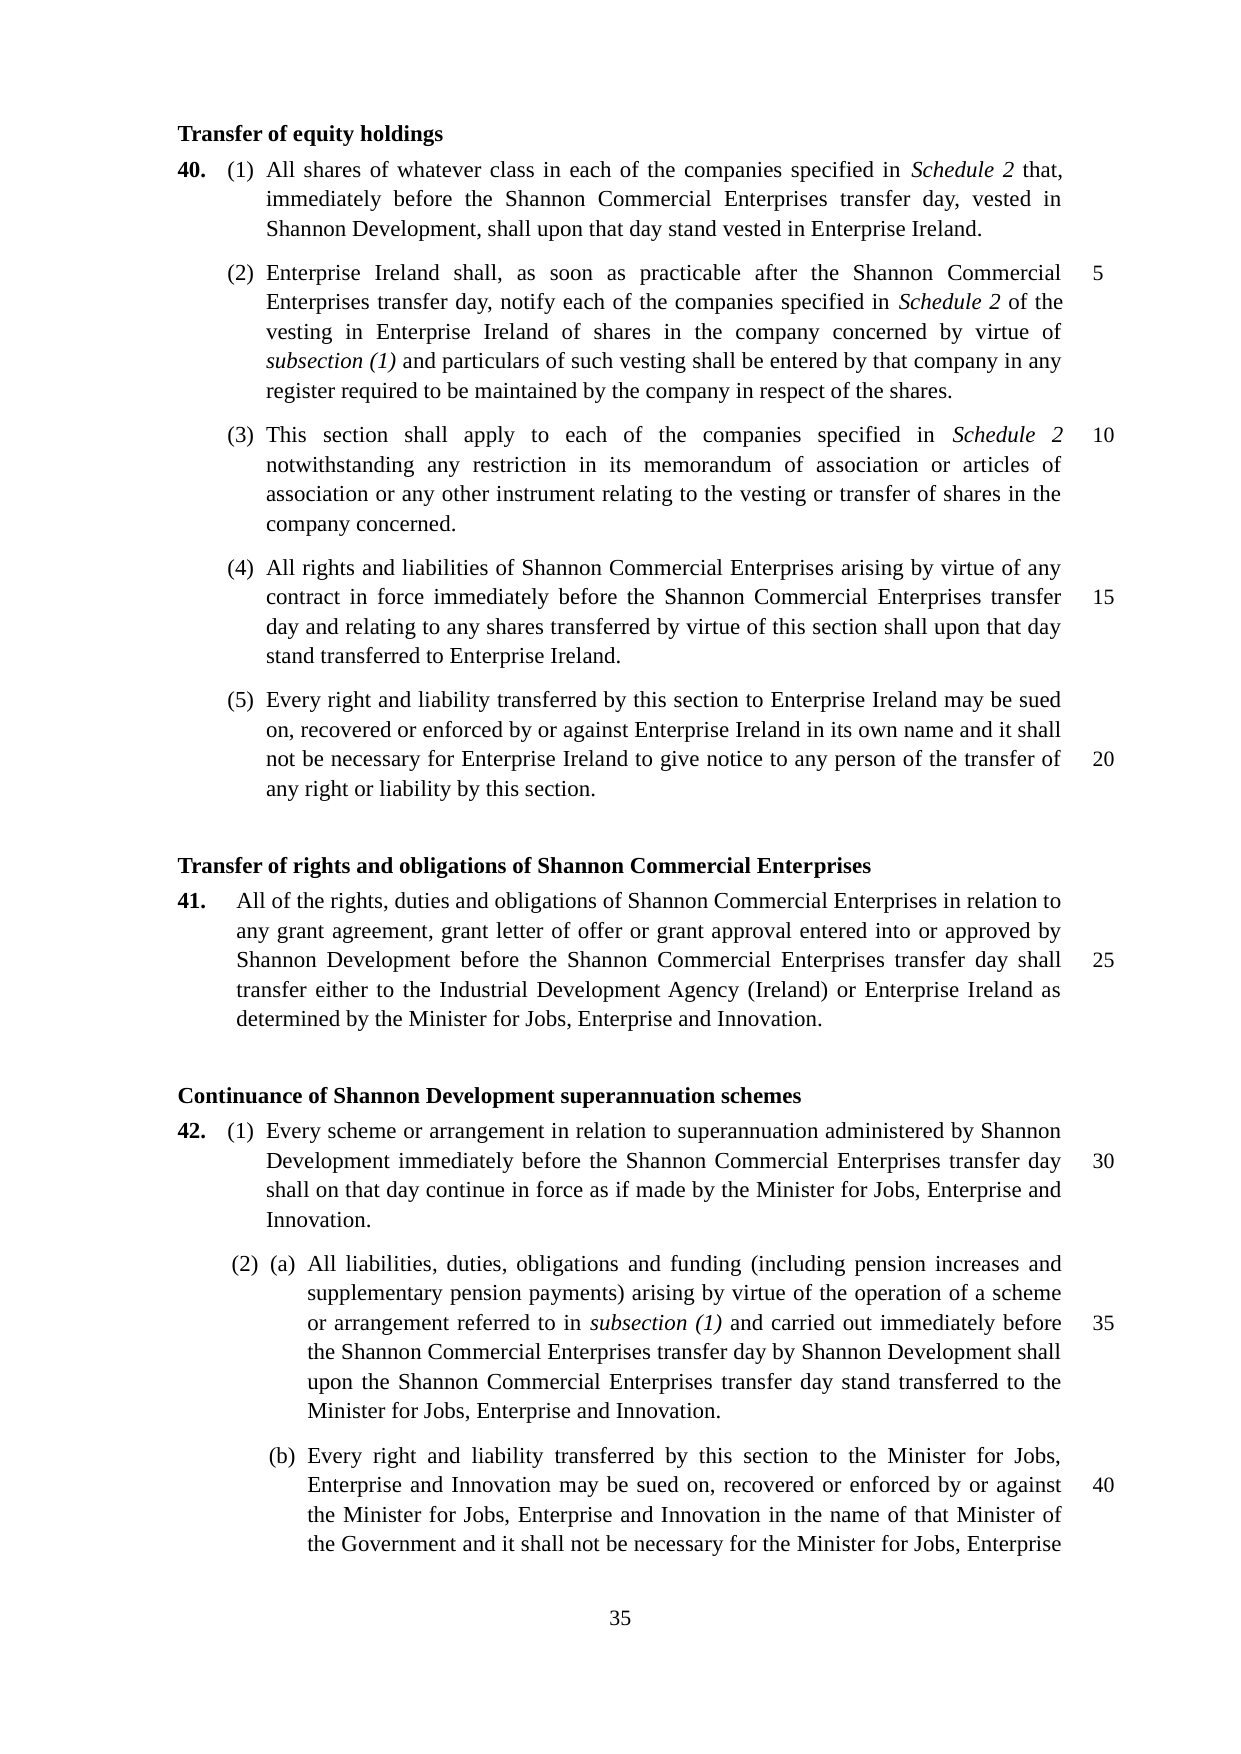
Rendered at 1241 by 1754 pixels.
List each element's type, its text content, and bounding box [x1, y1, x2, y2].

text (2) Enterprise Ireland shall, as soon as practicable after the Shannon Commercial Enterprises transfer day, notify each of the companies specified in Schedule 2 of the vesting in Enterprise Ireland of shares in the company concerned by virtue of subsection (1) and particulars of such vesting shall be entered by that company in any register required to be maintained by the company in respect of the shares. [177, 257, 1063, 404]
text 42. (1) Every scheme or arrangement in relation to superannuation administered by Shannon Development immediately before the Shannon Commercial Enterprises transfer day shall on that day continue in force as if made by the Minister for Jobs, Enterprise and Innovation. [177, 1115, 1063, 1233]
text Transfer of rights and obligations of Shannon Commercial Enterprises [177, 849, 1063, 879]
text Continuance of Shannon Development superannuation schemes [177, 1080, 1063, 1109]
text 41. All of the rights, duties and obligations of Shannon Commercial Enterprises in relation to any grant agreement, grant letter of offer or grant approval entered into or approved by Shannon Development before the Shannon Commercial Enterprises transfer day shall transfer either to the Industrial Development Agency (Ireland) or Enterprise Ireland as determined by the Minister for Jobs, Enterprise and Innovation. [177, 885, 1063, 1032]
text (b) Every right and liability transferred by this section to the Minister for Jobs, Enterprise and Innovation may be sued on, recovered or enforced by or against the Minister for Jobs, Enterprise and Innovation in the name of that Minister of the Government and it shall not be necessary for the Minister for Jobs, Enterprise [177, 1439, 1063, 1557]
text 40. (1) All shares of whatever class in each of the companies specified in Schedule 2 that, immediately before the Shannon Commercial Enterprises transfer day, vested in Shannon Development, shall upon that day stand vested in Enterprise Ireland. [177, 153, 1063, 242]
text (2) (a) All liabilities, duties, obligations and funding (including pension increases and supplementary pension payments) arising by virtue of the operation of a scheme or arrangement referred to in subsection (1) and carried out immediately before the Shannon Commercial Enterprises transfer day by Shannon Development shall upon the Shannon Commercial Enterprises transfer day stand transferred to the Minister for Jobs, Enterprise and Innovation. [177, 1248, 1063, 1425]
text Transfer of equity holdings [177, 118, 1063, 148]
text (5) Every right and liability transferred by this section to Enterprise Ireland may be sued on, recovered or enforced by or against Enterprise Ireland in its own name and it shall not be necessary for Enterprise Ireland to give notice to any person of the transfer of any right or liability by this section. [177, 684, 1063, 802]
text (3) This section shall apply to each of the companies specified in Schedule 2 notwithstanding any restriction in its memorandum of association or articles of association or any other instrument relating to the vesting or transfer of shares in the company concerned. [177, 419, 1063, 537]
text (4) All rights and liabilities of Shannon Commercial Enterprises arising by virtue of any contract in force immediately before the Shannon Commercial Enterprises transfer day and relating to any shares transferred by virtue of this section shall upon that day stand transferred to Enterprise Ireland. [177, 552, 1063, 669]
